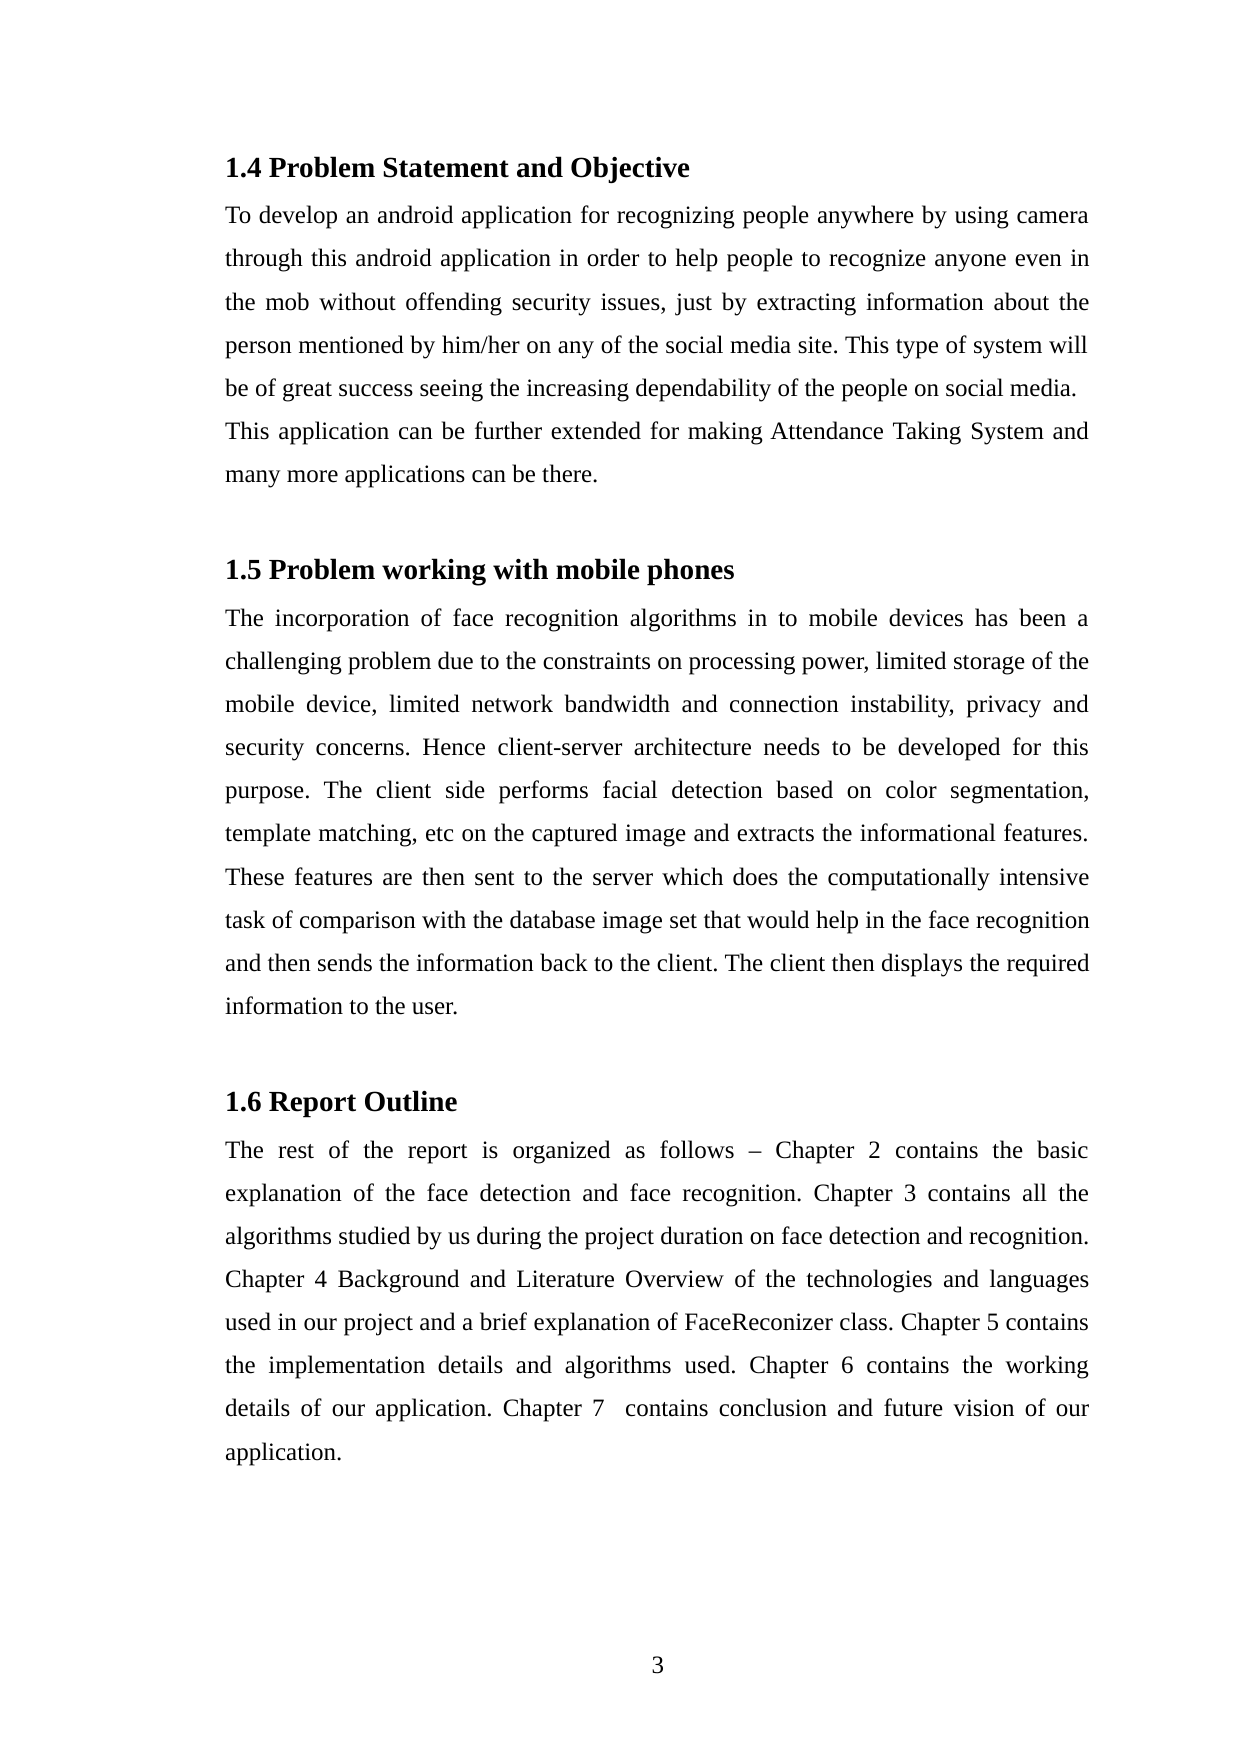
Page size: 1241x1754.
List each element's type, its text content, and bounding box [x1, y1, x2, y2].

text 1.5 Problem working with mobile phones [225, 552, 1090, 586]
text The incorporation of face recognition algorithms in to mobile devices has been a challenging problem due to the constraints on processing power, limited storage of the mobile device, limited network bandwidth and connection instability, privacy and security concerns. Hence client-server architecture needs to be developed for this purpose. The client side performs facial detection based on color segmentation, template matching, etc on the captured image and extracts the informational features. These features are then sent to the server which does the computationally intensive task of comparison with the database image set that would help in the face recognition and then sends the information back to the client. The client then displays the required information to the user. [225, 603, 1090, 1020]
text The rest of the report is organized as follows – Chapter 2 contains the basic explanation of the face detection and face recognition. Chapter 3 contains all the algorithms studied by us during the project duration on face detection and recognition. Chapter 4 Background and Literature Overview of the technologies and languages used in our project and a brief explanation of FaceReconizer class. Chapter 5 contains the implementation details and algorithms used. Chapter 6 contains the working details of our application. Chapter 7 contains conclusion and future vision of our application. [225, 1135, 1090, 1465]
text This application can be further extended for making Attendance Taking System and many more applications can be there. [225, 416, 1090, 488]
text To develop an android application for recognizing people anywhere by using camera through this android application in order to help people to recognize anyone even in the mob without offending security issues, just by extracting information about the person mentioned by him/her on any of the social media site. This type of system will be of great success seeing the increasing dependability of the people on social media. [225, 200, 1090, 402]
text 1.4 Problem Statement and Objective [225, 150, 1090, 183]
text 1.6 Report Outline [225, 1084, 1090, 1118]
